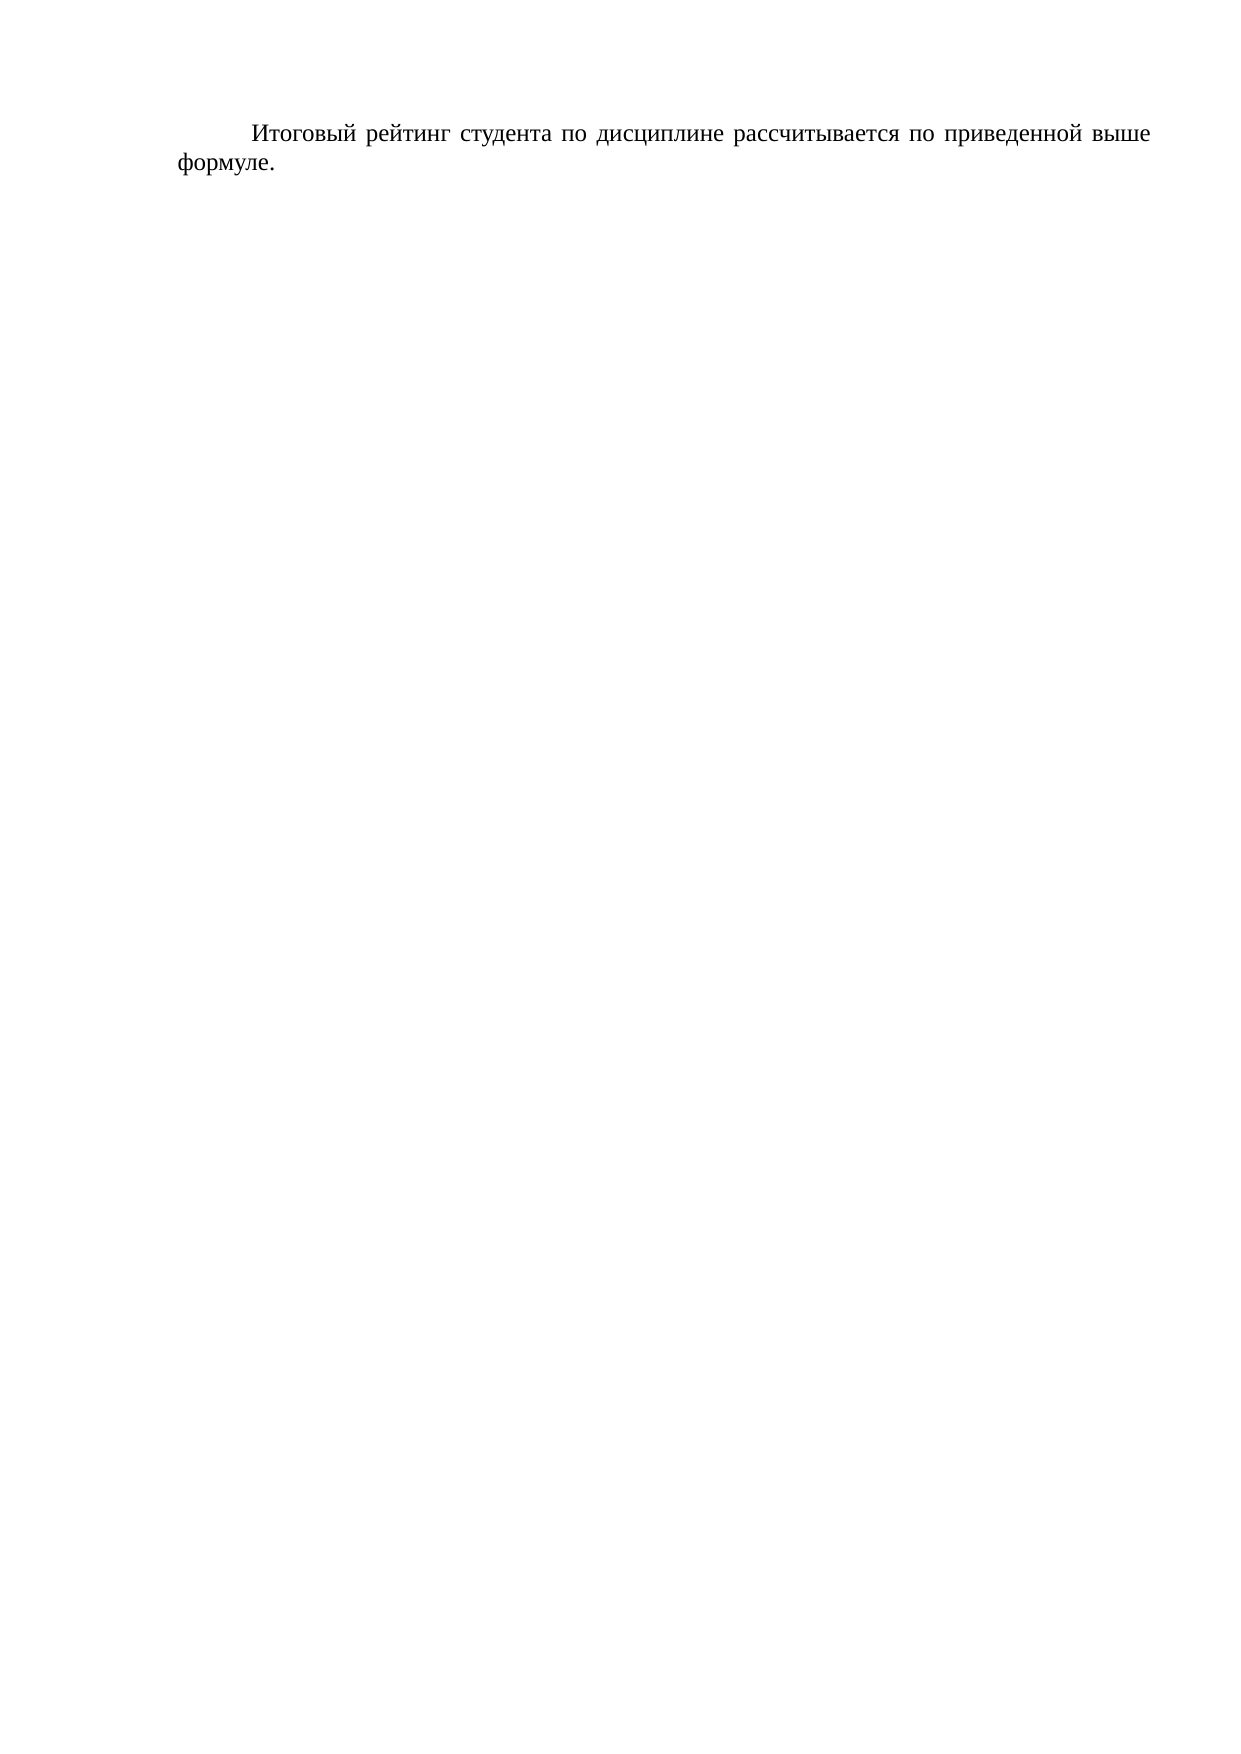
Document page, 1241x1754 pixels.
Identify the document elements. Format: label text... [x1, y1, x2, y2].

text Итоговый рейтинг студента по дисциплине рассчитывается по приведенной выше формуле. [177, 118, 1152, 176]
